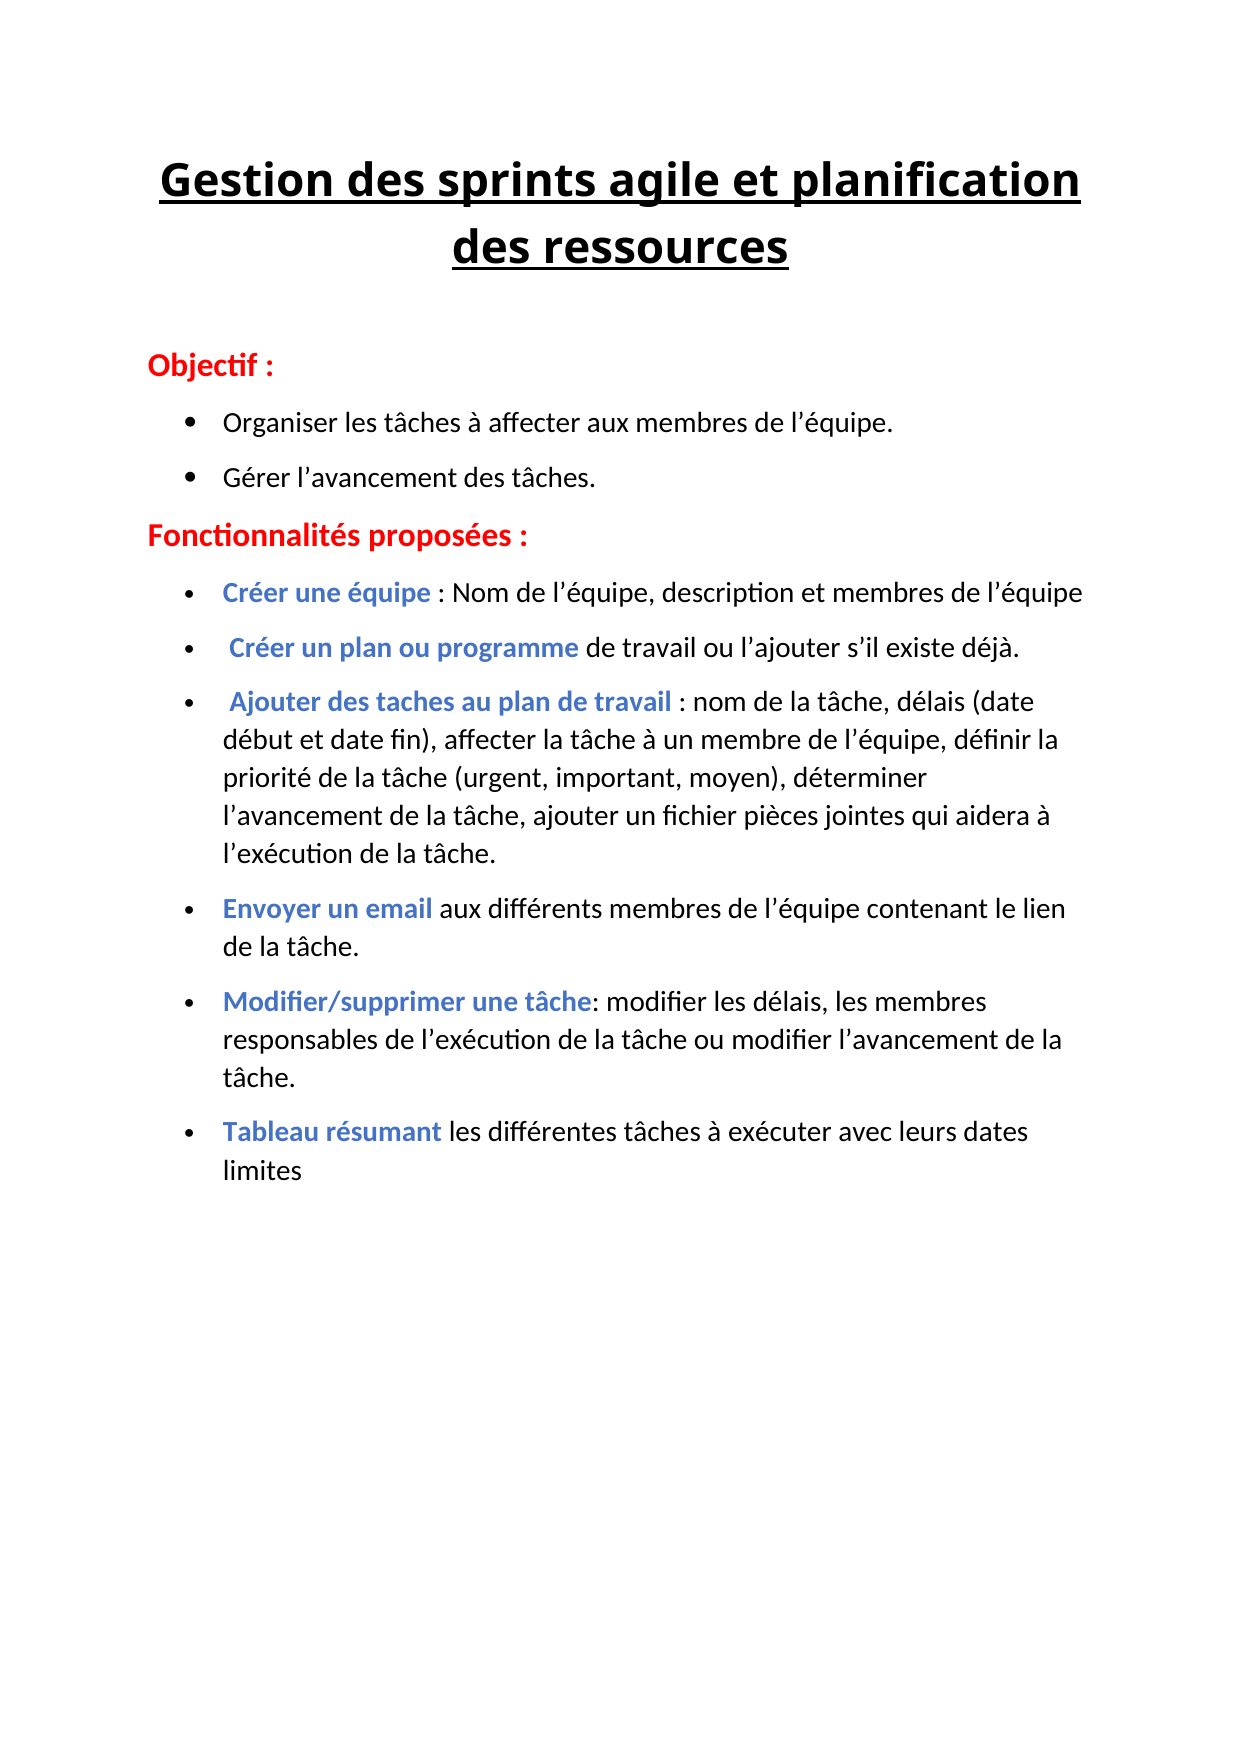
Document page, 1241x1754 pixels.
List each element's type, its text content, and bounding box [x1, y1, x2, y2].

list Envoyer un email aux différents membres de l’équipe contenant le lien de la tâche. [185, 890, 1093, 964]
list Tableau résumant les différentes tâches à exécuter avec leurs dates limites [185, 1113, 1093, 1187]
list Organiser les tâches à affecter aux membres de l’équipe. [185, 404, 1093, 440]
text Gestion des sprints agile et planification des ressources [148, 148, 1093, 277]
list Créer une équipe : Nom de l’équipe, description et membres de l’équipe [185, 574, 1093, 609]
list Créer un plan ou programme de travail ou l’ajouter s’il existe déjà. [185, 629, 1093, 664]
list Modifier/supprimer une tâche: modifier les délais, les membres responsables de l’exécution de la tâche ou modifier l’avancement de la tâche. [185, 983, 1093, 1094]
list Ajouter des taches au plan de travail : nom de la tâche, délais (date début et date fin), affecter la tâche à un membre de l’équipe, définir la priorité de la tâche (urgent, important, moyen), déterminer l’avancement de la tâche, ajouter un fichier pièces jointes qui aidera à l’exécution de la tâche. [185, 683, 1093, 871]
text Fonctionnalités proposées : [148, 514, 1093, 554]
text Objectif : [148, 344, 1093, 385]
list Gérer l’avancement des tâches. [185, 459, 1093, 495]
